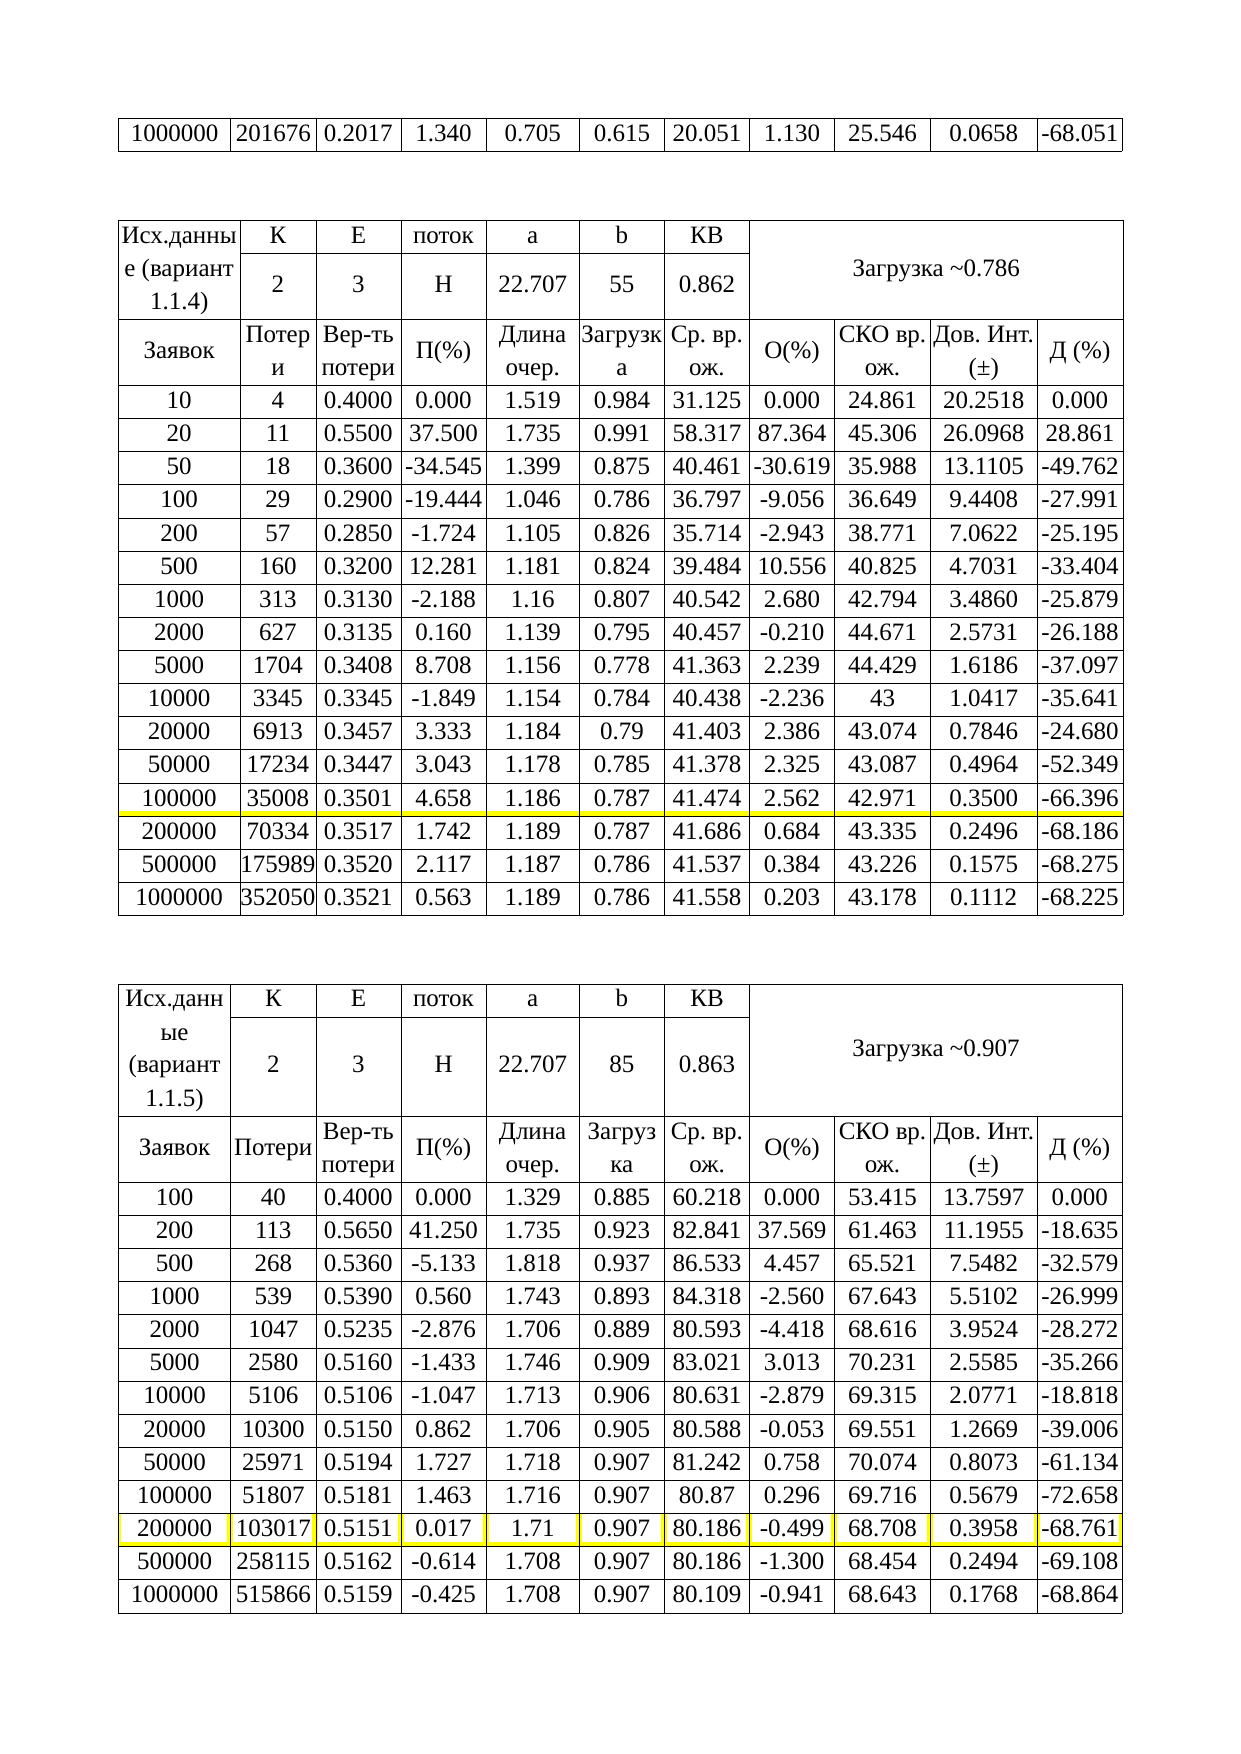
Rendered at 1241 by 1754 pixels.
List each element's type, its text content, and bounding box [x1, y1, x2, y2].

table_cell 1.130 [750, 119, 834, 151]
table_cell 57 [241, 546, 316, 551]
table_cell -2.236 [750, 712, 834, 716]
table_cell 0.3500 [931, 811, 1037, 816]
table_cell 0.000 [750, 414, 834, 418]
table_cell 1.329 [487, 1183, 579, 1215]
table_cell 82.841 [665, 1216, 749, 1248]
table_cell -32.579 [1038, 1249, 1122, 1281]
table_cell 1.708 [487, 1547, 579, 1579]
table_cell -0.210 [750, 646, 834, 650]
table_cell -68.051 [1038, 119, 1122, 151]
table_cell 200000 [119, 844, 240, 849]
table_cell 1.139 [487, 646, 579, 650]
table_cell 1.0417 [931, 712, 1037, 716]
table_cell -1.724 [402, 546, 486, 551]
table_cell 5106 [231, 1382, 316, 1414]
table_cell 0.862 [402, 1415, 486, 1447]
table_cell 352050 [241, 911, 316, 915]
table_cell 36.649 [835, 513, 930, 517]
table_cell Ср. вр. ож. [665, 1117, 749, 1182]
table_cell 0.3200 [317, 579, 401, 584]
table_cell 103017 [231, 1514, 316, 1546]
table_cell 70.231 [835, 1349, 930, 1381]
table_cell 1.463 [402, 1481, 486, 1513]
table_cell 0.296 [750, 1481, 834, 1513]
table_cell 0.5160 [317, 1349, 401, 1381]
table_cell П(%) [402, 320, 486, 335]
table_cell 2.680 [750, 613, 834, 617]
table_cell 41.558 [665, 911, 749, 915]
table_cell 1.6186 [931, 679, 1037, 683]
table_cell Дов. Инт. (±) [931, 381, 1037, 385]
table_cell 0.5159 [317, 1580, 401, 1612]
table_cell 1.189 [487, 911, 579, 915]
table_cell 1.399 [487, 480, 579, 484]
table_cell 86.533 [665, 1249, 749, 1281]
table_cell 1.181 [487, 579, 579, 584]
table_cell 1047 [231, 1315, 316, 1347]
table_cell 80.186 [665, 1514, 749, 1546]
table_cell 1.2669 [931, 1415, 1037, 1447]
table_cell -68.275 [1038, 878, 1123, 882]
table_cell 22.707 [487, 1018, 579, 1116]
table_cell 43.178 [835, 911, 930, 915]
table_cell 0.1575 [931, 878, 1037, 882]
table_cell -4.418 [750, 1315, 834, 1347]
table_cell -1.300 [750, 1547, 834, 1579]
table_cell 0.384 [750, 878, 834, 882]
table_cell 0.778 [580, 679, 664, 683]
table_cell 31.125 [665, 414, 749, 418]
table_cell СКО вр. ож. [835, 1117, 930, 1182]
table_cell 0.000 [1038, 414, 1123, 418]
table_cell -18.635 [1038, 1216, 1122, 1248]
table_cell 70.074 [835, 1448, 930, 1480]
table_cell 38.771 [835, 546, 930, 551]
table_cell 0.5360 [317, 1249, 401, 1281]
table_cell 60.218 [665, 1183, 749, 1215]
table_cell 44.429 [835, 679, 930, 683]
table_cell 81.242 [665, 1448, 749, 1480]
table_cell 0.3130 [317, 613, 401, 617]
table_cell 40.438 [665, 712, 749, 716]
table_cell 258115 [231, 1547, 316, 1579]
table_cell -49.762 [1038, 480, 1123, 484]
table_cell Потери [231, 1117, 316, 1182]
table_cell 42.971 [835, 811, 930, 816]
table_cell 22.707 [487, 298, 579, 319]
table_cell 1.706 [487, 1415, 579, 1447]
table_cell -1.849 [402, 712, 486, 716]
table_cell 26.0968 [931, 447, 1037, 451]
table_cell 0.786 [580, 911, 664, 915]
table_cell 20 [119, 447, 240, 451]
table_cell 3345 [241, 712, 316, 716]
table_cell 5000 [119, 679, 240, 683]
table_cell 0.2900 [317, 513, 401, 517]
table_cell Ср. вр. ож. [665, 381, 749, 385]
table_cell 17234 [241, 778, 316, 782]
table_cell 1000000 [119, 911, 240, 915]
table_header b [580, 985, 664, 1017]
table_cell 0.991 [580, 447, 664, 451]
table_cell 41.686 [665, 844, 749, 849]
table_cell 20.051 [665, 119, 749, 151]
table_cell 1.184 [487, 745, 579, 749]
table_cell П(%) [402, 1117, 486, 1182]
table_cell 0.5679 [931, 1481, 1037, 1513]
table_cell 0.000 [750, 1183, 834, 1215]
table_cell -2.879 [750, 1382, 834, 1414]
table_cell 0.615 [580, 119, 664, 151]
table_cell 1.713 [487, 1382, 579, 1414]
table_cell 51807 [231, 1481, 316, 1513]
table_cell 20000 [119, 745, 240, 749]
table_cell 35008 [241, 811, 316, 816]
table_cell 0.885 [580, 1183, 664, 1215]
table_cell 41.474 [665, 811, 749, 816]
table_cell 1.156 [487, 679, 579, 683]
table_cell -52.349 [1038, 778, 1123, 782]
table_header Исх.данные (вариант 1.1.5) [119, 985, 230, 1116]
table_cell -68.864 [1038, 1580, 1122, 1612]
table_header Загрузка ~0.907 [750, 985, 1122, 1116]
table_cell 500000 [119, 878, 240, 882]
table_cell -0.053 [750, 1415, 834, 1447]
table_cell 50000 [119, 778, 240, 782]
table_cell 0.5235 [317, 1315, 401, 1347]
table_cell 43.087 [835, 778, 930, 782]
table_cell 100 [119, 1183, 230, 1215]
table_cell 28.861 [1038, 447, 1123, 451]
table_header a [487, 248, 579, 253]
table_cell 1.154 [487, 712, 579, 716]
table_cell 0.3521 [317, 911, 401, 915]
table_cell 69.551 [835, 1415, 930, 1447]
table_cell 43.074 [835, 745, 930, 749]
table_header К [231, 985, 316, 1017]
table_cell 13.1105 [931, 480, 1037, 484]
table_cell 0.4000 [317, 414, 401, 418]
table_cell 0.5106 [317, 1382, 401, 1414]
table_cell -26.999 [1038, 1282, 1122, 1314]
table_cell 3.013 [750, 1349, 834, 1381]
table_cell 0.907 [580, 1580, 664, 1612]
table_cell -61.134 [1038, 1448, 1122, 1480]
table_cell Загрузка [580, 381, 664, 385]
table_cell 65.521 [835, 1249, 930, 1281]
table_cell 2 [241, 298, 316, 319]
table_cell H [402, 298, 486, 319]
table_cell 0.923 [580, 1216, 664, 1248]
table_cell 1.818 [487, 1249, 579, 1281]
table_cell -28.272 [1038, 1315, 1122, 1347]
table_cell 0.786 [580, 878, 664, 882]
table_cell 2.117 [402, 878, 486, 882]
table_cell 0.5151 [317, 1514, 401, 1546]
table_cell 0.807 [580, 613, 664, 617]
table_cell 2.562 [750, 811, 834, 816]
table_cell 313 [241, 613, 316, 617]
table_cell 200 [119, 546, 240, 551]
table_cell 0.785 [580, 778, 664, 782]
table_cell 0.3501 [317, 811, 401, 816]
table_cell 18 [241, 480, 316, 484]
table_cell Длина очер. [487, 381, 579, 385]
table_cell 10.556 [750, 579, 834, 584]
table_cell 2 [231, 1018, 316, 1116]
table_cell 3.4860 [931, 613, 1037, 617]
table_cell 0.862 [665, 254, 749, 269]
table_cell -1.433 [402, 1349, 486, 1381]
table_cell 20.2518 [931, 414, 1037, 418]
table_cell 37.500 [402, 447, 486, 451]
table_cell 0.787 [580, 811, 664, 816]
table_cell 113 [231, 1216, 316, 1248]
table_cell -34.545 [402, 480, 486, 484]
table_cell -18.818 [1038, 1382, 1122, 1414]
table_cell 67.643 [835, 1282, 930, 1314]
table_cell 12.281 [402, 579, 486, 584]
table_cell 2.0771 [931, 1382, 1037, 1414]
table_cell 627 [241, 646, 316, 650]
table_cell 70334 [241, 844, 316, 849]
table_cell 0.3447 [317, 778, 401, 782]
table_cell 40 [231, 1183, 316, 1215]
table_cell 10300 [231, 1415, 316, 1447]
table_cell 0.984 [580, 414, 664, 418]
table_cell 0.2494 [931, 1547, 1037, 1579]
table_cell 0.907 [580, 1448, 664, 1480]
table_cell 7.5482 [931, 1249, 1037, 1281]
table_cell 13.7597 [931, 1183, 1037, 1215]
table_cell 0.5181 [317, 1481, 401, 1513]
table_cell 25.546 [835, 119, 930, 151]
table_cell 43.335 [835, 844, 930, 849]
table_header КВ [665, 248, 749, 253]
table_cell 83.021 [665, 1349, 749, 1381]
table_cell 0.863 [665, 1018, 749, 1116]
table_cell 80.588 [665, 1415, 749, 1447]
table_cell Потери [241, 381, 316, 385]
table_cell 39.484 [665, 579, 749, 584]
table_cell 200000 [119, 1514, 230, 1546]
table_header Е [317, 248, 401, 253]
table_header Загрузка ~0.786 [750, 282, 1123, 319]
table_cell 0.826 [580, 546, 664, 551]
table_cell 10000 [119, 712, 240, 716]
table_header К [241, 248, 316, 253]
table_cell 1704 [241, 679, 316, 683]
table_cell 0.784 [580, 712, 664, 716]
table_cell 0.4000 [317, 1183, 401, 1215]
table_cell 1.735 [487, 447, 579, 451]
table_cell 1.186 [487, 811, 579, 816]
table_cell 41.403 [665, 745, 749, 749]
table_cell 0.5500 [317, 447, 401, 451]
table_cell 40.457 [665, 646, 749, 650]
table_cell 175989 [241, 878, 316, 882]
table_cell 43.226 [835, 878, 930, 882]
table_cell 0.5390 [317, 1282, 401, 1314]
table_cell 40.542 [665, 613, 749, 617]
table_cell -39.006 [1038, 1415, 1122, 1447]
table_cell 1.71 [487, 1514, 579, 1546]
table_cell 0.824 [580, 579, 664, 584]
table_cell -0.425 [402, 1580, 486, 1612]
table_cell -37.097 [1038, 679, 1123, 683]
table_cell 0.909 [580, 1349, 664, 1381]
table_cell 0.3600 [317, 480, 401, 484]
table_cell -35.266 [1038, 1349, 1122, 1381]
table_cell 11 [241, 447, 316, 451]
table_cell 1.706 [487, 1315, 579, 1347]
table_cell 80.631 [665, 1382, 749, 1414]
table_cell 24.861 [835, 414, 930, 418]
table_cell -68.761 [1038, 1514, 1122, 1546]
table_cell Д (%) [1038, 1117, 1122, 1182]
table_cell 44.671 [835, 646, 930, 650]
table_cell 2 [241, 254, 316, 269]
table_cell -0.614 [402, 1547, 486, 1579]
table_cell 11.1955 [931, 1216, 1037, 1248]
table_cell 0.000 [402, 1183, 486, 1215]
table_cell 2.325 [750, 778, 834, 782]
table_cell 6913 [241, 745, 316, 749]
table_cell 500 [119, 579, 240, 584]
table_cell -33.404 [1038, 579, 1123, 584]
table_cell -72.658 [1038, 1481, 1122, 1513]
table_cell 0.2017 [317, 119, 401, 151]
table_cell 3.043 [402, 778, 486, 782]
table_cell 41.250 [402, 1216, 486, 1248]
table_cell 25971 [231, 1448, 316, 1480]
table_cell 0.875 [580, 480, 664, 484]
table_cell 42.794 [835, 613, 930, 617]
table_cell -66.396 [1038, 811, 1123, 816]
table_cell 3 [317, 254, 401, 269]
table_cell 1000 [119, 613, 240, 617]
table_cell 68.616 [835, 1315, 930, 1347]
table_cell 1.340 [402, 119, 486, 151]
table_cell -2.560 [750, 1282, 834, 1314]
table_cell 61.463 [835, 1216, 930, 1248]
table_cell 2000 [119, 1315, 230, 1347]
table_cell 9.4408 [931, 513, 1037, 517]
table_cell 1.743 [487, 1282, 579, 1314]
table_cell -19.444 [402, 513, 486, 517]
table_cell 0.1768 [931, 1580, 1037, 1612]
table_cell 80.109 [665, 1580, 749, 1612]
table_cell 7.0622 [931, 546, 1037, 551]
table_cell 58.317 [665, 447, 749, 451]
table_header поток [402, 248, 486, 253]
table_cell -69.108 [1038, 1547, 1122, 1579]
table_cell 37.569 [750, 1216, 834, 1248]
table_cell 0.8073 [931, 1448, 1037, 1480]
table_cell 1.189 [487, 844, 579, 849]
table_cell 0.684 [750, 844, 834, 849]
table_cell 0.786 [580, 513, 664, 517]
table_cell -30.619 [750, 480, 834, 484]
table_cell 55 [580, 254, 664, 269]
table_cell 1.519 [487, 414, 579, 418]
table_cell 0.3408 [317, 679, 401, 683]
table_cell 50000 [119, 1448, 230, 1480]
table_cell 4.457 [750, 1249, 834, 1281]
table_header КВ [665, 985, 749, 1017]
table_cell -24.680 [1038, 745, 1123, 749]
table_cell 1.105 [487, 546, 579, 551]
table_header Е [317, 985, 401, 1017]
table_cell 0.937 [580, 1249, 664, 1281]
table_cell 0.5194 [317, 1448, 401, 1480]
table_cell 0.3517 [317, 844, 401, 849]
table_cell Заявок [119, 364, 240, 385]
table_cell 4.658 [402, 811, 486, 816]
table_cell 0.563 [402, 911, 486, 915]
table_cell -26.188 [1038, 646, 1123, 650]
table_cell 0.3345 [317, 712, 401, 716]
table_cell 10000 [119, 1382, 230, 1414]
table_cell 200 [119, 1216, 230, 1248]
table_cell Загрузка [580, 1117, 664, 1182]
table_cell 3 [317, 298, 401, 319]
table_cell 2.5731 [931, 646, 1037, 650]
table_cell 0.2496 [931, 844, 1037, 849]
table_cell Заявок [119, 1117, 230, 1182]
table_cell 0.1112 [931, 911, 1037, 915]
table_cell 35.988 [835, 480, 930, 484]
table_cell 85 [580, 1018, 664, 1116]
table_cell 68.643 [835, 1580, 930, 1612]
table_cell 0.893 [580, 1282, 664, 1314]
table_cell 3.9524 [931, 1315, 1037, 1347]
table_cell 0.0658 [931, 119, 1037, 151]
table_cell 0.5150 [317, 1415, 401, 1447]
table_cell Вер-ть потери [317, 381, 401, 385]
table_cell 0.758 [750, 1448, 834, 1480]
table_cell 2000 [119, 646, 240, 650]
table_cell Длина очер. [487, 1117, 579, 1182]
table_cell 500000 [119, 1547, 230, 1579]
table_cell 2580 [231, 1349, 316, 1381]
table_cell Вер-ть потери [317, 1117, 401, 1182]
table_cell 40.461 [665, 480, 749, 484]
table_cell 0.5650 [317, 1216, 401, 1248]
table_cell 2.239 [750, 679, 834, 683]
table_cell 1.16 [487, 613, 579, 617]
table_cell 500 [119, 1249, 230, 1281]
table_cell 87.364 [750, 447, 834, 451]
table_cell 20000 [119, 1415, 230, 1447]
table_cell H [402, 254, 486, 269]
table_cell 0.79 [580, 745, 664, 749]
table_cell 43 [835, 712, 930, 716]
table_cell 100000 [119, 1481, 230, 1513]
table_cell 1.187 [487, 878, 579, 882]
table_cell 41.378 [665, 778, 749, 782]
table_cell 0.787 [580, 844, 664, 849]
table_cell Дов. Инт. (±) [931, 1117, 1037, 1182]
table_cell 80.186 [665, 1547, 749, 1579]
table_cell 0.889 [580, 1315, 664, 1347]
table_cell 41.537 [665, 878, 749, 882]
table_cell -5.133 [402, 1249, 486, 1281]
table_cell 0.000 [1038, 1183, 1122, 1215]
table_cell 201676 [231, 119, 316, 151]
table_cell 1.742 [402, 844, 486, 849]
table_cell 69.315 [835, 1382, 930, 1414]
table_cell 80.593 [665, 1315, 749, 1347]
table_cell 4.7031 [931, 579, 1037, 584]
table_cell 0.7846 [931, 745, 1037, 749]
table_cell -9.056 [750, 513, 834, 517]
table_cell 0.3135 [317, 646, 401, 650]
table_cell -1.047 [402, 1382, 486, 1414]
table_cell 8.708 [402, 679, 486, 683]
table_cell 4 [241, 414, 316, 418]
table_cell 100000 [119, 811, 240, 816]
table_cell 1.708 [487, 1580, 579, 1612]
table_cell 539 [231, 1282, 316, 1314]
table_header Исх.данные (вариант 1.1.4) [119, 314, 240, 319]
table_cell 0.5162 [317, 1547, 401, 1579]
table_cell 2.386 [750, 745, 834, 749]
table_cell 55 [580, 298, 664, 319]
table_cell 2.5585 [931, 1349, 1037, 1381]
table_cell -2.943 [750, 546, 834, 551]
table_cell 268 [231, 1249, 316, 1281]
table_cell 0.907 [580, 1514, 664, 1546]
table_cell 10 [119, 414, 240, 418]
table_cell 50 [119, 480, 240, 484]
table_cell -27.991 [1038, 513, 1123, 517]
table_cell 22.707 [487, 254, 579, 269]
table_cell О(%) [750, 364, 834, 385]
table_cell Заявок [119, 320, 240, 335]
table_cell 68.454 [835, 1547, 930, 1579]
table_cell 29 [241, 513, 316, 517]
table_cell 0.203 [750, 911, 834, 915]
table_cell 0.2850 [317, 546, 401, 551]
table_cell 3 [317, 1018, 401, 1116]
table_cell 41.363 [665, 679, 749, 683]
table_cell 53.415 [835, 1183, 930, 1215]
table_cell 0.906 [580, 1382, 664, 1414]
table_cell -0.499 [750, 1514, 834, 1546]
table_cell 1000000 [119, 1580, 230, 1612]
table_cell 0.4964 [931, 778, 1037, 782]
table_cell 1000 [119, 1282, 230, 1314]
table_cell 1.735 [487, 1216, 579, 1248]
table_cell -25.195 [1038, 546, 1123, 551]
table_cell П(%) [402, 364, 486, 385]
table_header b [580, 248, 664, 253]
table_cell 0.907 [580, 1547, 664, 1579]
table_cell 0.3958 [931, 1514, 1037, 1546]
table_cell 69.716 [835, 1481, 930, 1513]
table_cell 0.907 [580, 1481, 664, 1513]
table_cell О(%) [750, 1117, 834, 1182]
table_cell -0.941 [750, 1580, 834, 1612]
table_cell -68.186 [1038, 844, 1123, 849]
table_cell 515866 [231, 1580, 316, 1612]
table_header поток [402, 985, 486, 1017]
table_cell 40.825 [835, 579, 930, 584]
table_cell 0.862 [665, 298, 749, 319]
table_cell 3.333 [402, 745, 486, 749]
table_cell СКО вр. ож. [835, 381, 930, 385]
table_cell 0.3457 [317, 745, 401, 749]
table_cell Д (%) [1038, 320, 1123, 335]
table_cell 160 [241, 579, 316, 584]
table_cell 0.017 [402, 1514, 486, 1546]
table_cell 0.000 [402, 414, 486, 418]
table_header Загрузка ~0.786 [750, 221, 1123, 253]
table_cell 45.306 [835, 447, 930, 451]
table_cell 80.87 [665, 1481, 749, 1513]
table_cell 1.046 [487, 513, 579, 517]
table_cell 1.716 [487, 1481, 579, 1513]
table_cell 0.905 [580, 1415, 664, 1447]
table_cell 5000 [119, 1349, 230, 1381]
table_cell 0.795 [580, 646, 664, 650]
table_cell 0.560 [402, 1282, 486, 1314]
table_cell 36.797 [665, 513, 749, 517]
table_cell Д (%) [1038, 364, 1123, 385]
table_cell 1.178 [487, 778, 579, 782]
table_cell H [402, 1018, 486, 1116]
table_cell -35.641 [1038, 712, 1123, 716]
table_cell -2.876 [402, 1315, 486, 1347]
table_cell -68.225 [1038, 911, 1123, 915]
table_cell 1000000 [119, 119, 230, 151]
table_cell -2.188 [402, 613, 486, 617]
table_cell 1.727 [402, 1448, 486, 1480]
table_cell 100 [119, 513, 240, 517]
table_cell 35.714 [665, 546, 749, 551]
table_cell 1.718 [487, 1448, 579, 1480]
table_cell 0.3520 [317, 878, 401, 882]
table_cell 68.708 [835, 1514, 930, 1546]
table_cell 84.318 [665, 1282, 749, 1314]
table_cell 5.5102 [931, 1282, 1037, 1314]
table_cell О(%) [750, 320, 834, 335]
table_cell 0.705 [487, 119, 579, 151]
table_cell -25.879 [1038, 613, 1123, 617]
table_header a [487, 985, 579, 1017]
table_cell 0.160 [402, 646, 486, 650]
table_cell 1.746 [487, 1349, 579, 1381]
